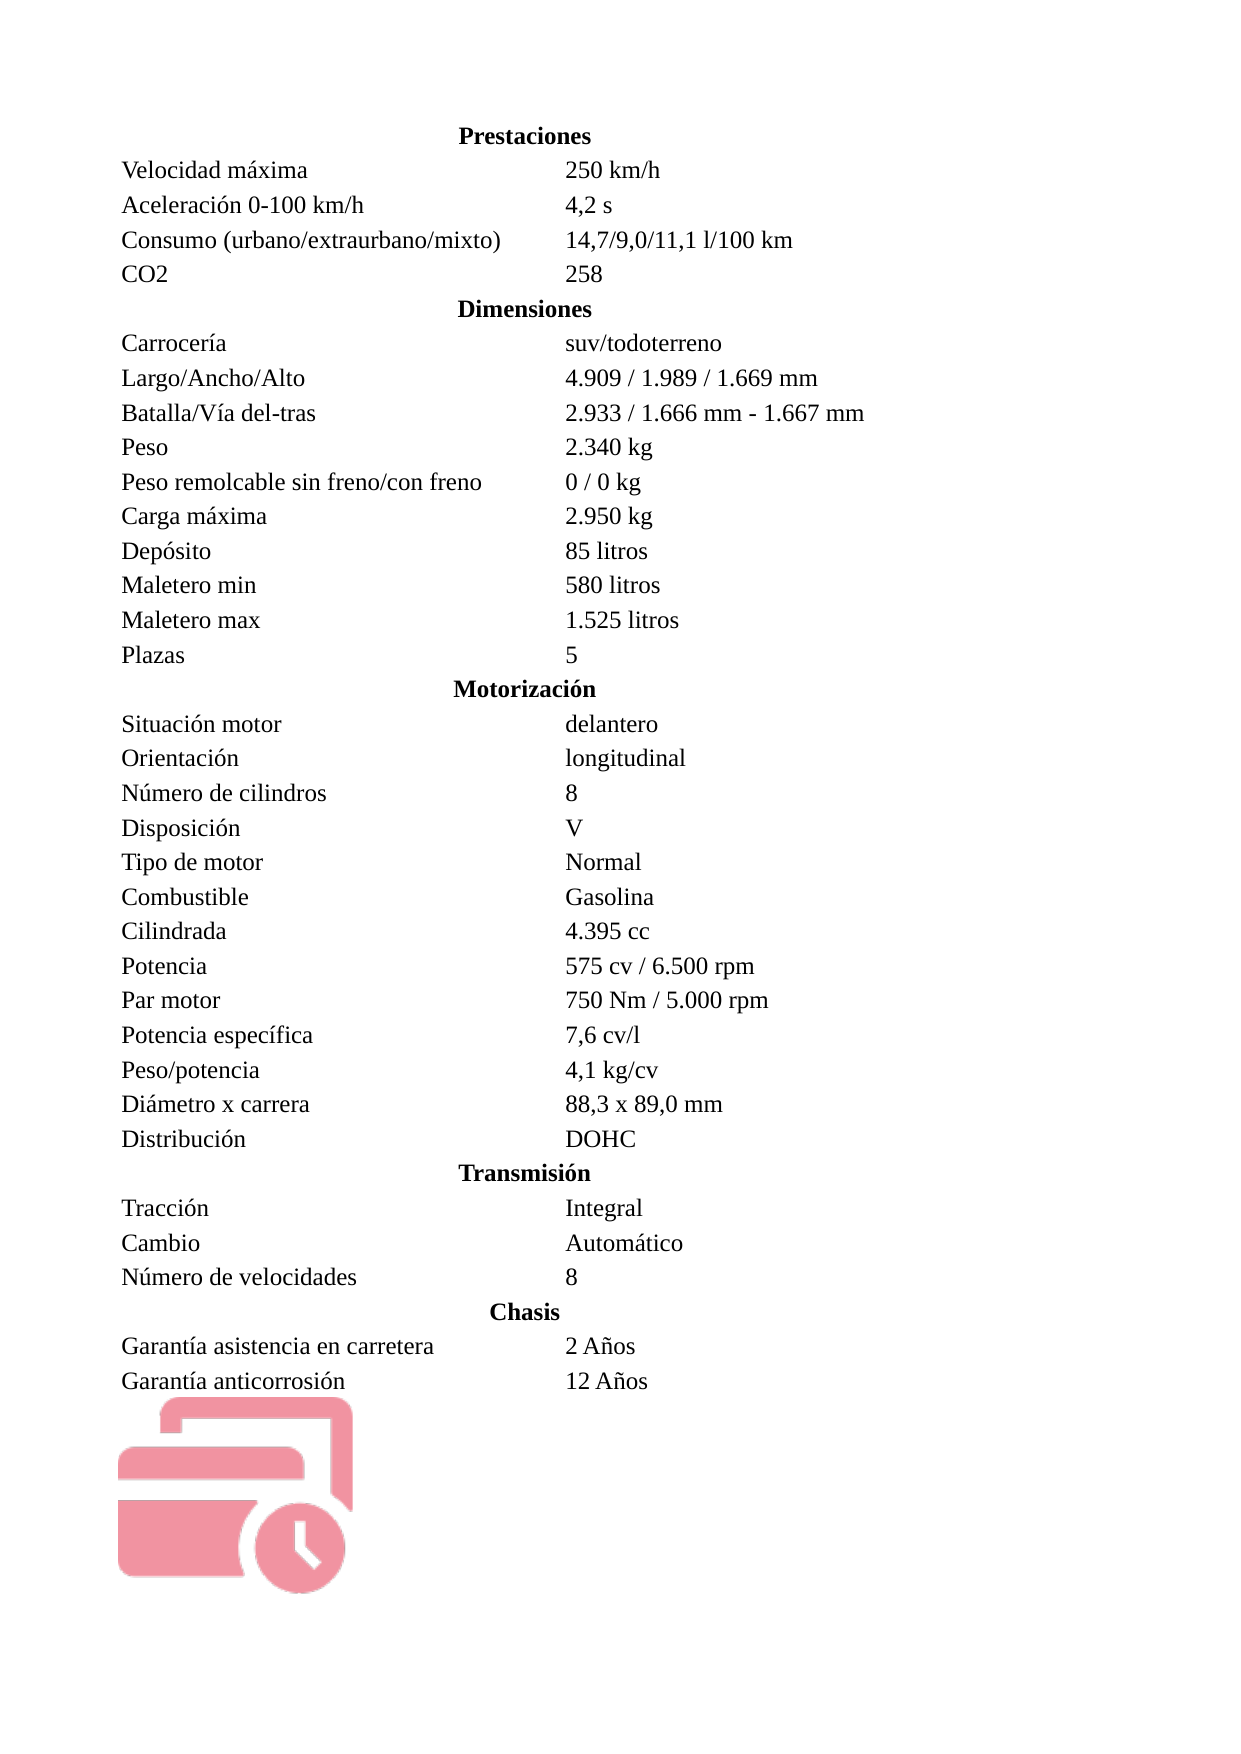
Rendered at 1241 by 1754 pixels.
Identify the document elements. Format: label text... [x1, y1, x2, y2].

table_cell Depósito [118, 533, 562, 568]
table_cell V [562, 810, 931, 844]
table_cell Diámetro x carrera [118, 1086, 562, 1121]
table_cell 258 [562, 256, 931, 291]
picture [118, 1397, 353, 1595]
table_cell Potencia específica [118, 1017, 562, 1052]
table_cell Carga máxima [118, 499, 562, 533]
table_cell Número de cilindros [118, 775, 562, 810]
table_cell Chasis [118, 1294, 931, 1328]
table_cell 4.909 / 1.989 / 1.669 mm [562, 360, 931, 395]
table_cell 85 litros [562, 533, 931, 568]
table_cell Garantía anticorrosión [118, 1363, 562, 1398]
table_cell CO2 [118, 256, 562, 291]
table_cell Orientación [118, 741, 562, 775]
table_cell 575 cv / 6.500 rpm [562, 948, 931, 983]
table_cell 580 litros [562, 568, 931, 602]
table_cell Situación motor [118, 706, 562, 741]
table_cell 12 Años [562, 1363, 931, 1398]
table_cell DOHC [562, 1121, 931, 1156]
table_cell Motorización [118, 671, 931, 706]
table_cell Plazas [118, 637, 562, 671]
table_cell Cilindrada [118, 914, 562, 948]
table_cell Potencia [118, 948, 562, 983]
table_cell Par motor [118, 983, 562, 1017]
table_cell 7,6 cv/l [562, 1017, 931, 1052]
table_cell 14,7/9,0/11,1 l/100 km [562, 222, 931, 256]
table_cell 750 Nm / 5.000 rpm [562, 983, 931, 1017]
table_cell Peso remolcable sin freno/con freno [118, 464, 562, 498]
table_cell 2 Años [562, 1329, 931, 1363]
table_cell Largo/Ancho/Alto [118, 360, 562, 395]
table_cell 4.395 cc [562, 914, 931, 948]
table_cell 2.340 kg [562, 429, 931, 464]
table_cell Maletero min [118, 568, 562, 602]
table_cell Número de velocidades [118, 1259, 562, 1294]
table_cell Tipo de motor [118, 844, 562, 879]
table_cell 8 [562, 1259, 931, 1294]
table_cell 8 [562, 775, 931, 810]
table_cell 4,1 kg/cv [562, 1052, 931, 1086]
table_cell Consumo (urbano/extraurbano/mixto) [118, 222, 562, 256]
table_cell Gasolina [562, 879, 931, 913]
table_cell Distribución [118, 1121, 562, 1156]
table_cell Carrocería [118, 326, 562, 360]
table_cell Disposición [118, 810, 562, 844]
table_cell Normal [562, 844, 931, 879]
table_cell Peso/potencia [118, 1052, 562, 1086]
table_cell Combustible [118, 879, 562, 913]
table_cell 5 [562, 637, 931, 671]
table_cell Transmisión [118, 1156, 931, 1190]
table_cell 250 km/h [562, 153, 931, 187]
table_cell Aceleración 0-100 km/h [118, 187, 562, 222]
table_cell Velocidad máxima [118, 153, 562, 187]
table_cell Dimensiones [118, 291, 931, 326]
table_cell Tracción [118, 1190, 562, 1225]
table_cell 2.933 / 1.666 mm - 1.667 mm [562, 395, 931, 429]
table_cell Peso [118, 429, 562, 464]
table_cell Automático [562, 1225, 931, 1259]
table_cell longitudinal [562, 741, 931, 775]
table_cell 4,2 s [562, 187, 931, 222]
table_header Prestaciones [118, 118, 931, 153]
table_cell Garantía asistencia en carretera [118, 1329, 562, 1363]
table_cell 1.525 litros [562, 602, 931, 637]
table_cell Batalla/Vía del-tras [118, 395, 562, 429]
table_cell 2.950 kg [562, 499, 931, 533]
table_cell Cambio [118, 1225, 562, 1259]
table_cell Maletero max [118, 602, 562, 637]
table_cell Integral [562, 1190, 931, 1225]
table_cell 0 / 0 kg [562, 464, 931, 498]
table_cell 88,3 x 89,0 mm [562, 1086, 931, 1121]
table_cell delantero [562, 706, 931, 741]
table_cell suv/todoterreno [562, 326, 931, 360]
